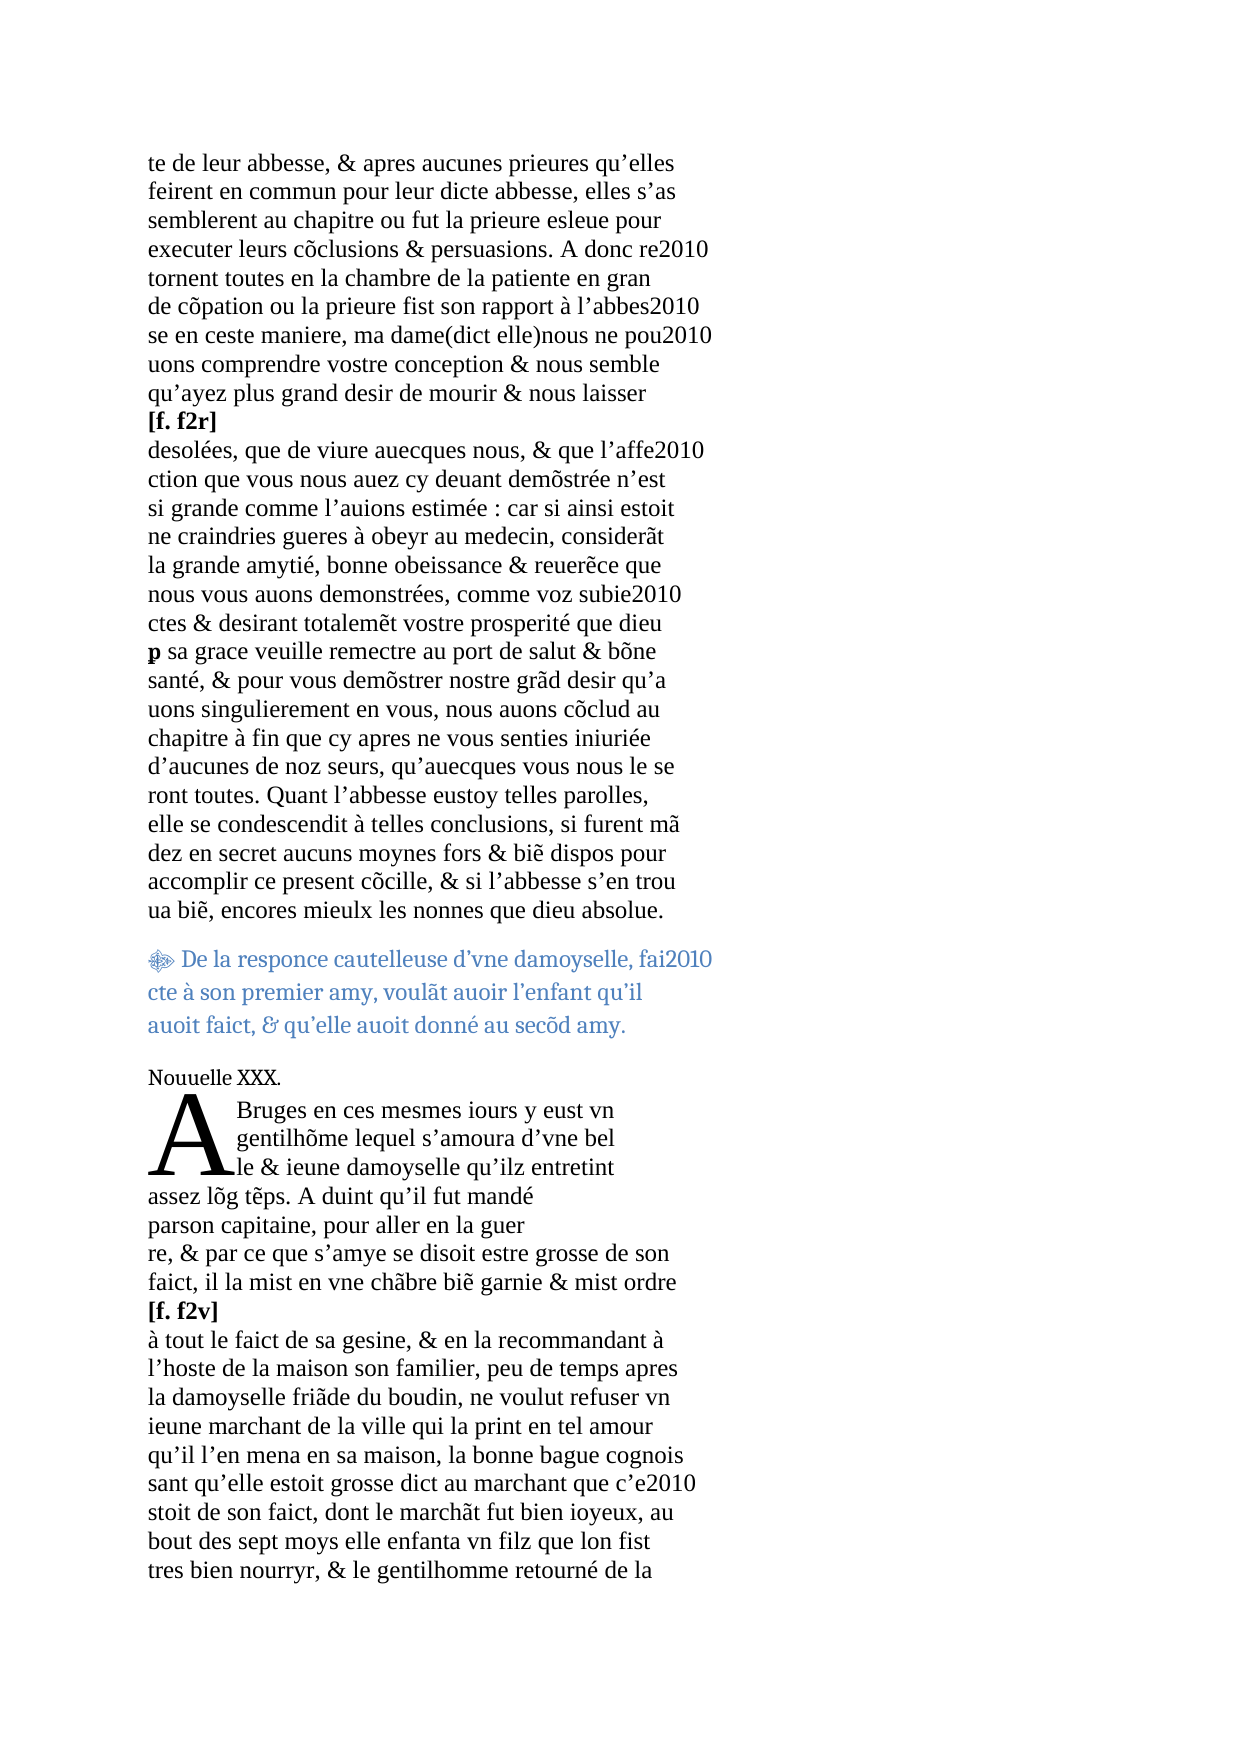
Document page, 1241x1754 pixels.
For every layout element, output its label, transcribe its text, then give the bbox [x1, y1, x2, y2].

subtitle Nouuelle XXX. [148, 1064, 1093, 1091]
text ABruges en ces mesmes iours y eust vn gentilhõme lequel s’amoura d’vne bel le & ieune damoyselle qu’ilz entretint assez lõg tẽps. A duint qu’il fut mandé parson capitaine, pour aller en la guer re, & par ce que s’amye se disoit estre grosse de son faict, il la mist en vne chãbre biẽ garnie & mist ordre [f. f2v] à tout le faict de sa gesine, & en la recommandant à l’hoste de la maison son familier, peu de temps apres la damoyselle friãde du boudin, ne voulut refuser vn ieune marchant de la ville qui la print en tel amour qu’il l’en mena en sa maison, la bonne bague cognois sant qu’elle estoit grosse dict au marchant que c’e2010 stoit de son faict, dont le marchãt fut bien ioyeux, au bout des sept moys elle enfanta vn filz que lon fist tres bien nourryr, & le gentilhomme retourné de la [148, 1095, 1093, 1583]
text te de leur abbesse, & apres aucunes prieures qu’elles feirent en commun pour leur dicte abbesse, elles s’as semblerent au chapitre ou fut la prieure esleue pour executer leurs cõclusions & persuasions. A donc re2010 tornent toutes en la chambre de la patiente en gran de cõpation ou la prieure fist son rapport à l’abbes2010 se en ceste maniere, ma dame(dict elle)nous ne pou2010 uons comprendre vostre conception & nous semble qu’ayez plus grand desir de mourir & nous laisser [f. f2r] desolées, que de viure auecques nous, & que l’affe2010 ction que vous nous auez cy deuant demõstrée n’est si grande comme l’auions estimée : car si ainsi estoit ne craindries gueres à obeyr au medecin, considerãt la grande amytié, bonne obeissance & reuerẽce que nous vous auons demonstrées, comme voz subie2010 ctes & desirant totalemẽt vostre prosperité que dieu ꝑ sa grace veuille remectre au port de salut & bõne santé, & pour vous demõstrer nostre grãd desir qu’a uons singulierement en vous, nous auons cõclud au chapitre à fin que cy apres ne vous senties iniuriée d’aucunes de noz seurs, qu’auecques vous nous le se ront toutes. Quant l’abbesse eustoy telles parolles, elle se condescendit à telles conclusions, si furent mã dez en secret aucuns moynes fors & biẽ dispos pour accomplir ce present cõcille, & si l’abbesse s’en trou ua biẽ, encores mieulx les nonnes que dieu absolue. [148, 148, 1093, 924]
subtitle ❧ De la responce cautelleuse d’vne damoyselle, fai2010 cte à son premier amy, voulãt auoir l’enfant qu’il auoit faict, & qu’elle auoit donné au secõd amy. [148, 945, 1093, 1039]
